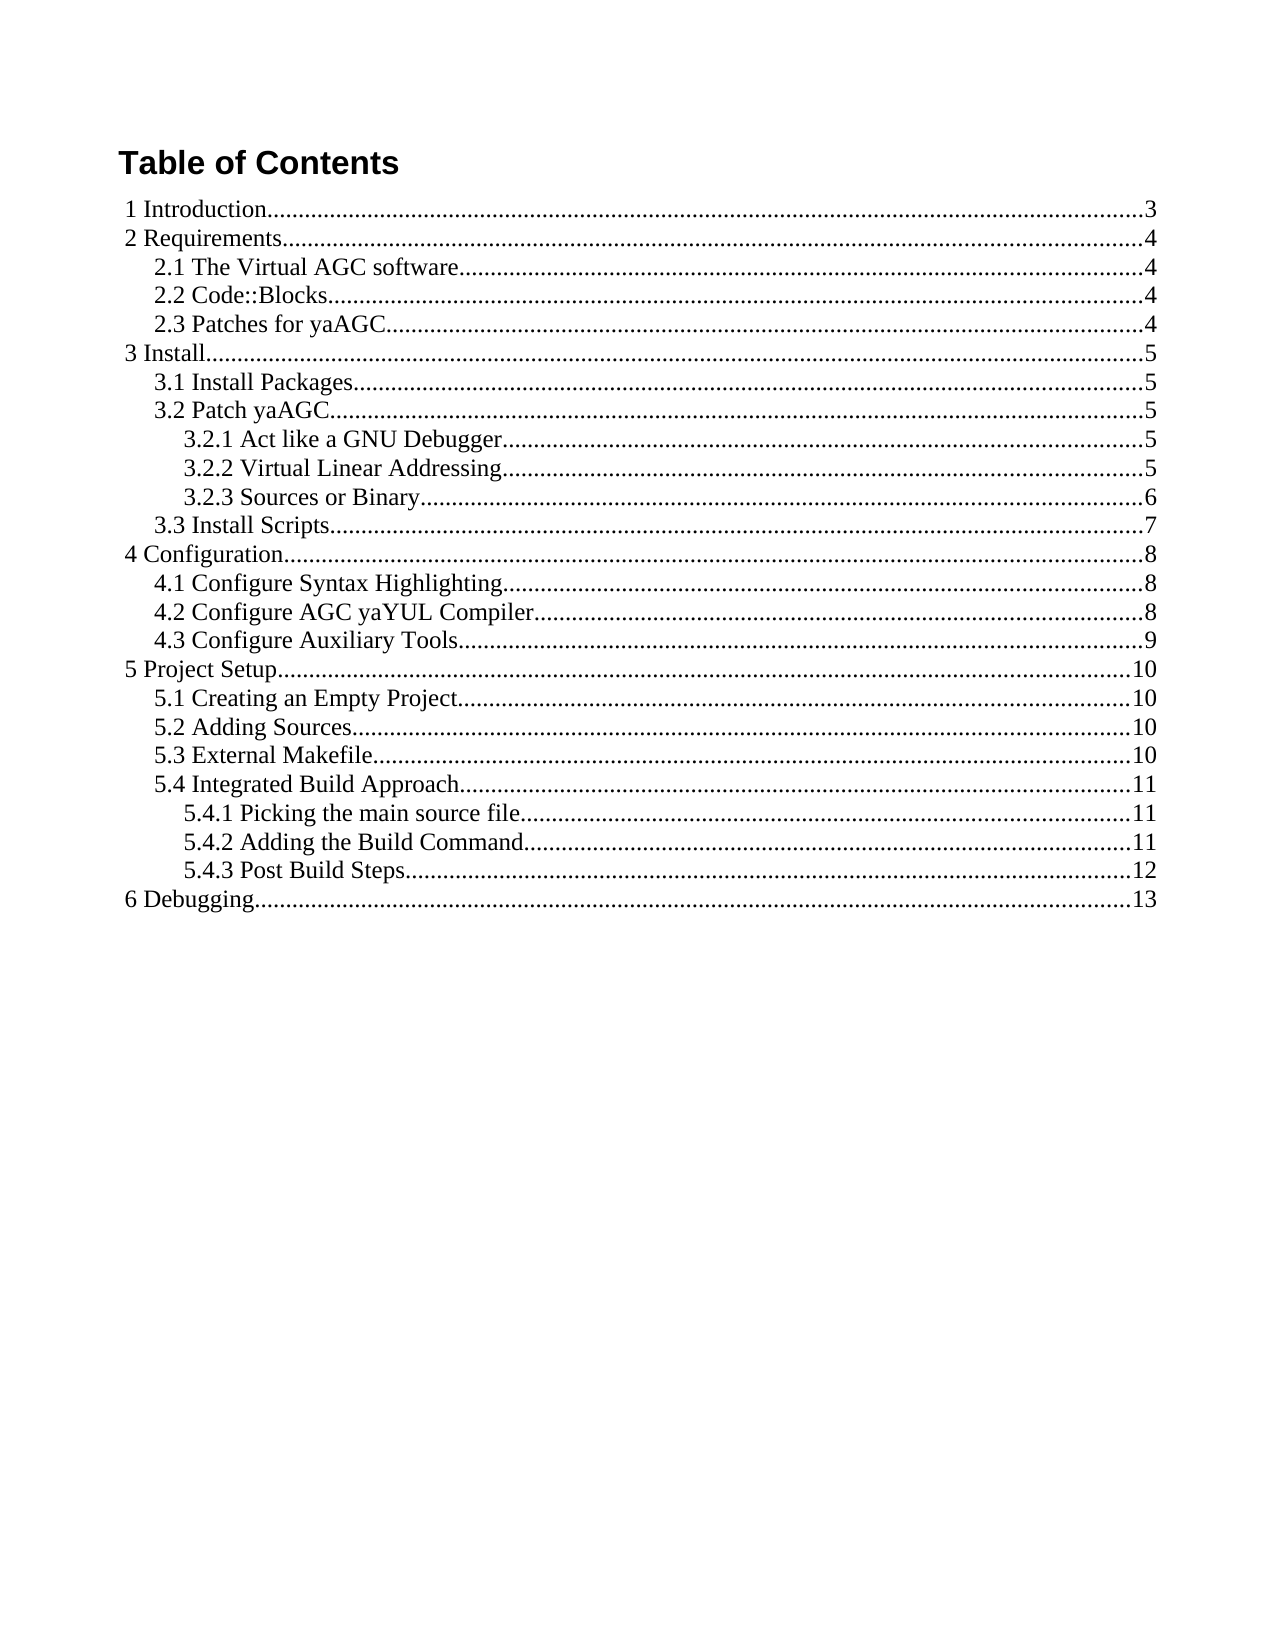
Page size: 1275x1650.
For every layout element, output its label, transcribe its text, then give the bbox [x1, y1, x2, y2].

text 3.1 Install Packages 5 [148, 367, 1157, 395]
text 4.3 Configure Auxiliary Tools 9 [148, 625, 1157, 654]
text 5 Project Setup 10 [118, 654, 1157, 683]
text 5.4.2 Adding the Build Command 11 [177, 827, 1157, 855]
text 4 Configuration 8 [118, 539, 1157, 568]
text 5.3 External Makefile 10 [148, 740, 1157, 769]
text 5.4.3 Post Build Steps 12 [177, 855, 1157, 884]
text 3 Install 5 [118, 338, 1157, 367]
text 2.3 Patches for yaAGC 4 [148, 309, 1157, 338]
text 3.2.2 Virtual Linear Addressing 5 [177, 453, 1157, 482]
subtitle Table of Contents [118, 143, 1157, 182]
text 1 Introduction 3 [118, 194, 1157, 223]
text 2.1 The Virtual AGC software. 4 [148, 252, 1157, 280]
text 5.4.1 Picking the main source file 11 [177, 798, 1157, 827]
text 4.2 Configure AGC yaYUL Compiler 8 [148, 597, 1157, 625]
text 5.1 Creating an Empty Project 10 [148, 683, 1157, 712]
text 3.2.1 Act like a GNU Debugger 5 [177, 424, 1157, 453]
text 4.1 Configure Syntax Highlighting 8 [148, 568, 1157, 597]
text 5.4 Integrated Build Approach 11 [148, 769, 1157, 798]
text 5.2 Adding Sources 10 [148, 712, 1157, 740]
text 6 Debugging 13 [118, 884, 1157, 913]
text 2 Requirements 4 [118, 223, 1157, 252]
text 2.2 Code::Blocks 4 [148, 280, 1157, 309]
text 3.2 Patch yaAGC 5 [148, 395, 1157, 424]
text 3.2.3 Sources or Binary 6 [177, 482, 1157, 510]
text 3.3 Install Scripts 7 [148, 510, 1157, 539]
